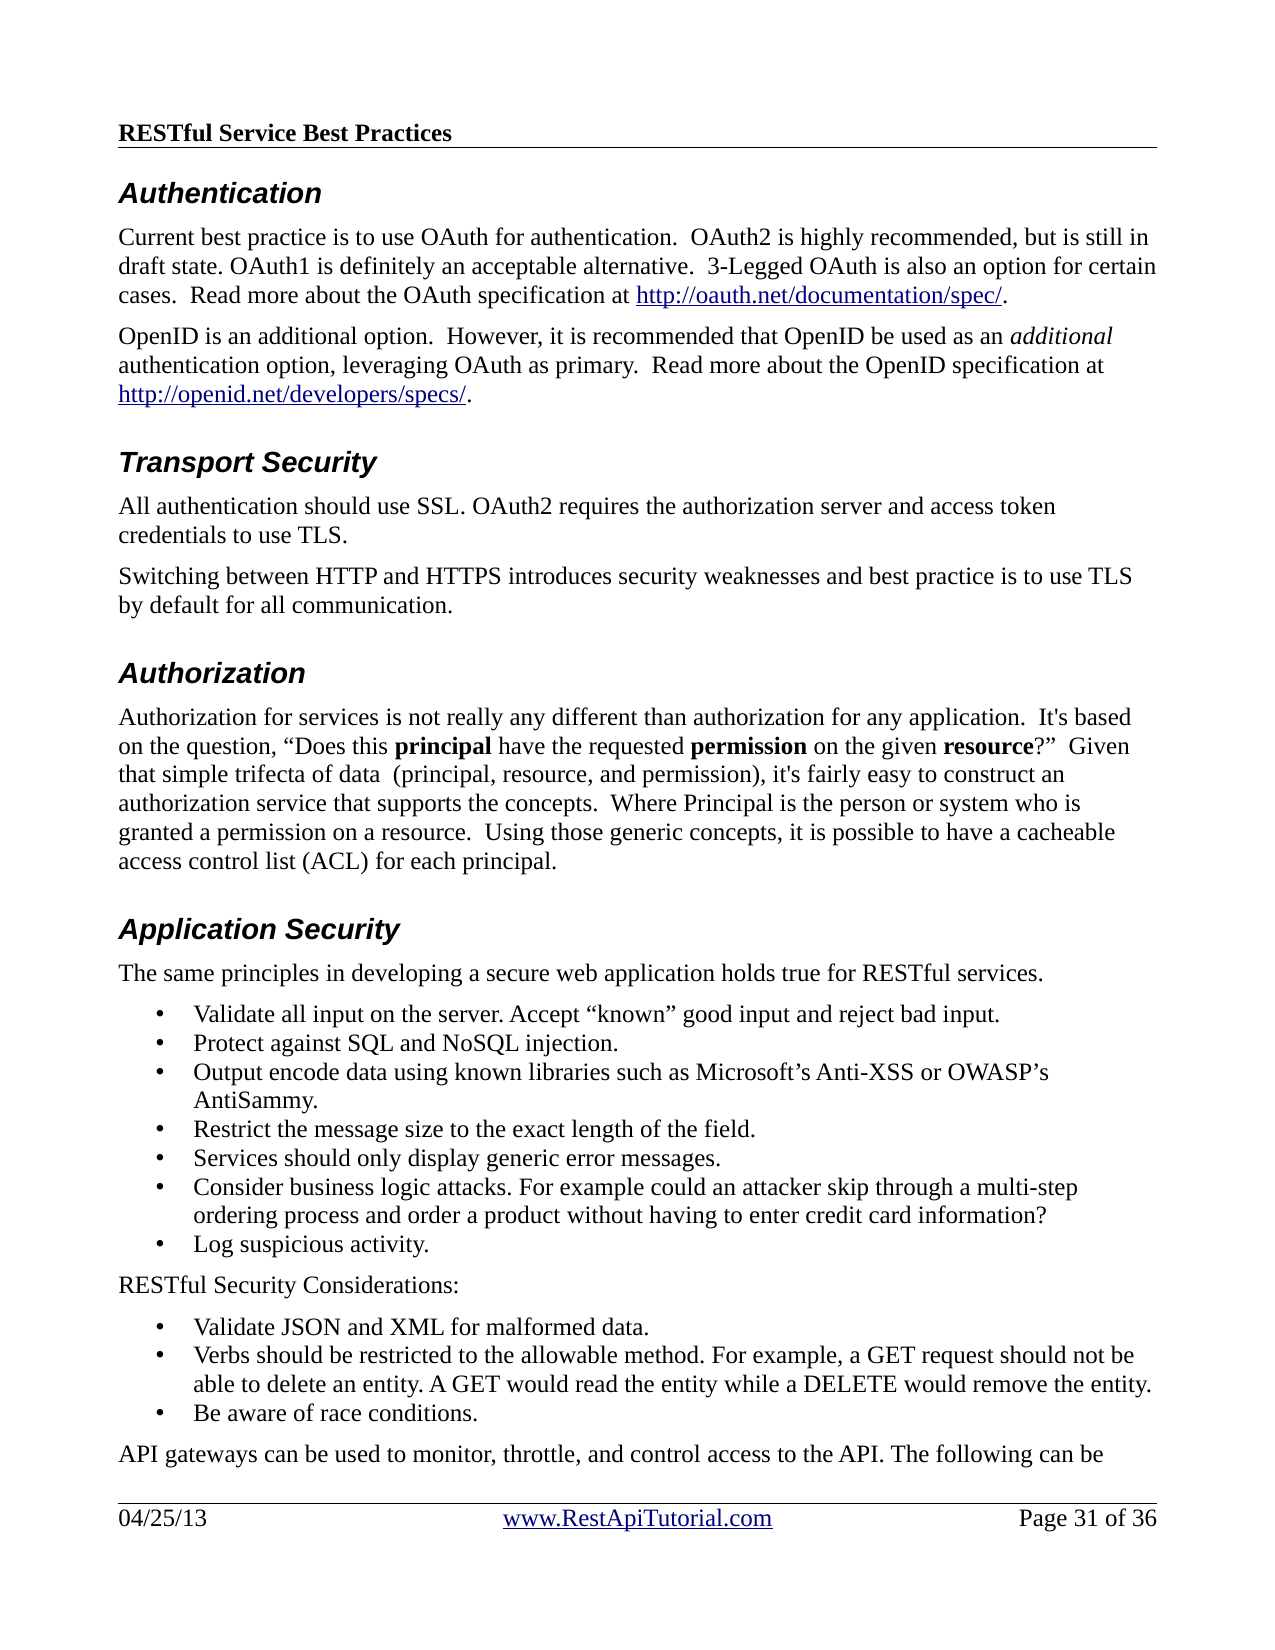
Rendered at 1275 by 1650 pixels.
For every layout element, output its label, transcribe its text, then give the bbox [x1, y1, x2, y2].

text API gateways can be used to monitor, throttle, and control access to the API. The following can be [118, 1439, 1157, 1468]
subtitle Transport Security [118, 445, 1157, 478]
text Authorization for services is not really any different than authorization for any application. It's based on the question, “Does this principal have the requested permission on the given resource?” Given that simple trifecta of data (principal, resource, and permission), it's fairly easy to construct an authorization service that supports the concepts. Where Principal is the person or system who is granted a permission on a resource. Using those generic concepts, it is possible to have a cacheable access control list (ACL) for each principal. [118, 702, 1157, 874]
list Protect against SQL and NoSQL injection. [156, 1028, 1157, 1057]
subtitle Application Security [118, 912, 1157, 946]
text Switching between HTTP and HTTPS introduces security weaknesses and best practice is to use TLS by default for all communication. [118, 561, 1157, 618]
list Restrict the message size to the exact length of the field. [156, 1114, 1157, 1143]
list Validate all input on the server. Accept “known” good input and reject bad input. [156, 999, 1157, 1028]
text All authentication should use SSL. OAuth2 requires the authorization server and access token credentials to use TLS. [118, 491, 1157, 548]
list Validate JSON and XML for malformed data. [156, 1312, 1157, 1341]
list Verbs should be restricted to the allowable method. For example, a GET request should not be able to delete an entity. A GET would read the entity while a DELETE would remove the entity. [156, 1341, 1157, 1398]
list Output encode data using known libraries such as Microsoft’s Anti-XSS or OWASP’s AntiSammy. [156, 1057, 1157, 1114]
list Consider business logic attacks. For example could an attacker skip through a multi-step ordering process and order a product without having to enter credit card information? [156, 1172, 1157, 1229]
subtitle Authentication [118, 176, 1157, 210]
list Be aware of race conditions. [156, 1398, 1157, 1427]
text Current best practice is to use OAuth for authentication. OAuth2 is highly recommended, but is still in draft state. OAuth1 is definitely an acceptable alternative. 3-Legged OAuth is also an option for certain cases. Read more about the OAuth specification at http://oauth.net/documentation/spec/. [118, 222, 1157, 309]
text RESTful Security Considerations: [118, 1271, 1157, 1299]
text The same principles in developing a secure web application holds true for RESTful services. [118, 958, 1157, 987]
text OpenID is an additional option. However, it is recommended that OpenID be used as an additional authentication option, leveraging OAuth as primary. Read more about the OpenID specification at http://openid.net/developers/specs/. [118, 321, 1157, 407]
subtitle Authorization [118, 656, 1157, 689]
list Services should only display generic error messages. [156, 1143, 1157, 1172]
list Log suspicious activity. [156, 1229, 1157, 1258]
